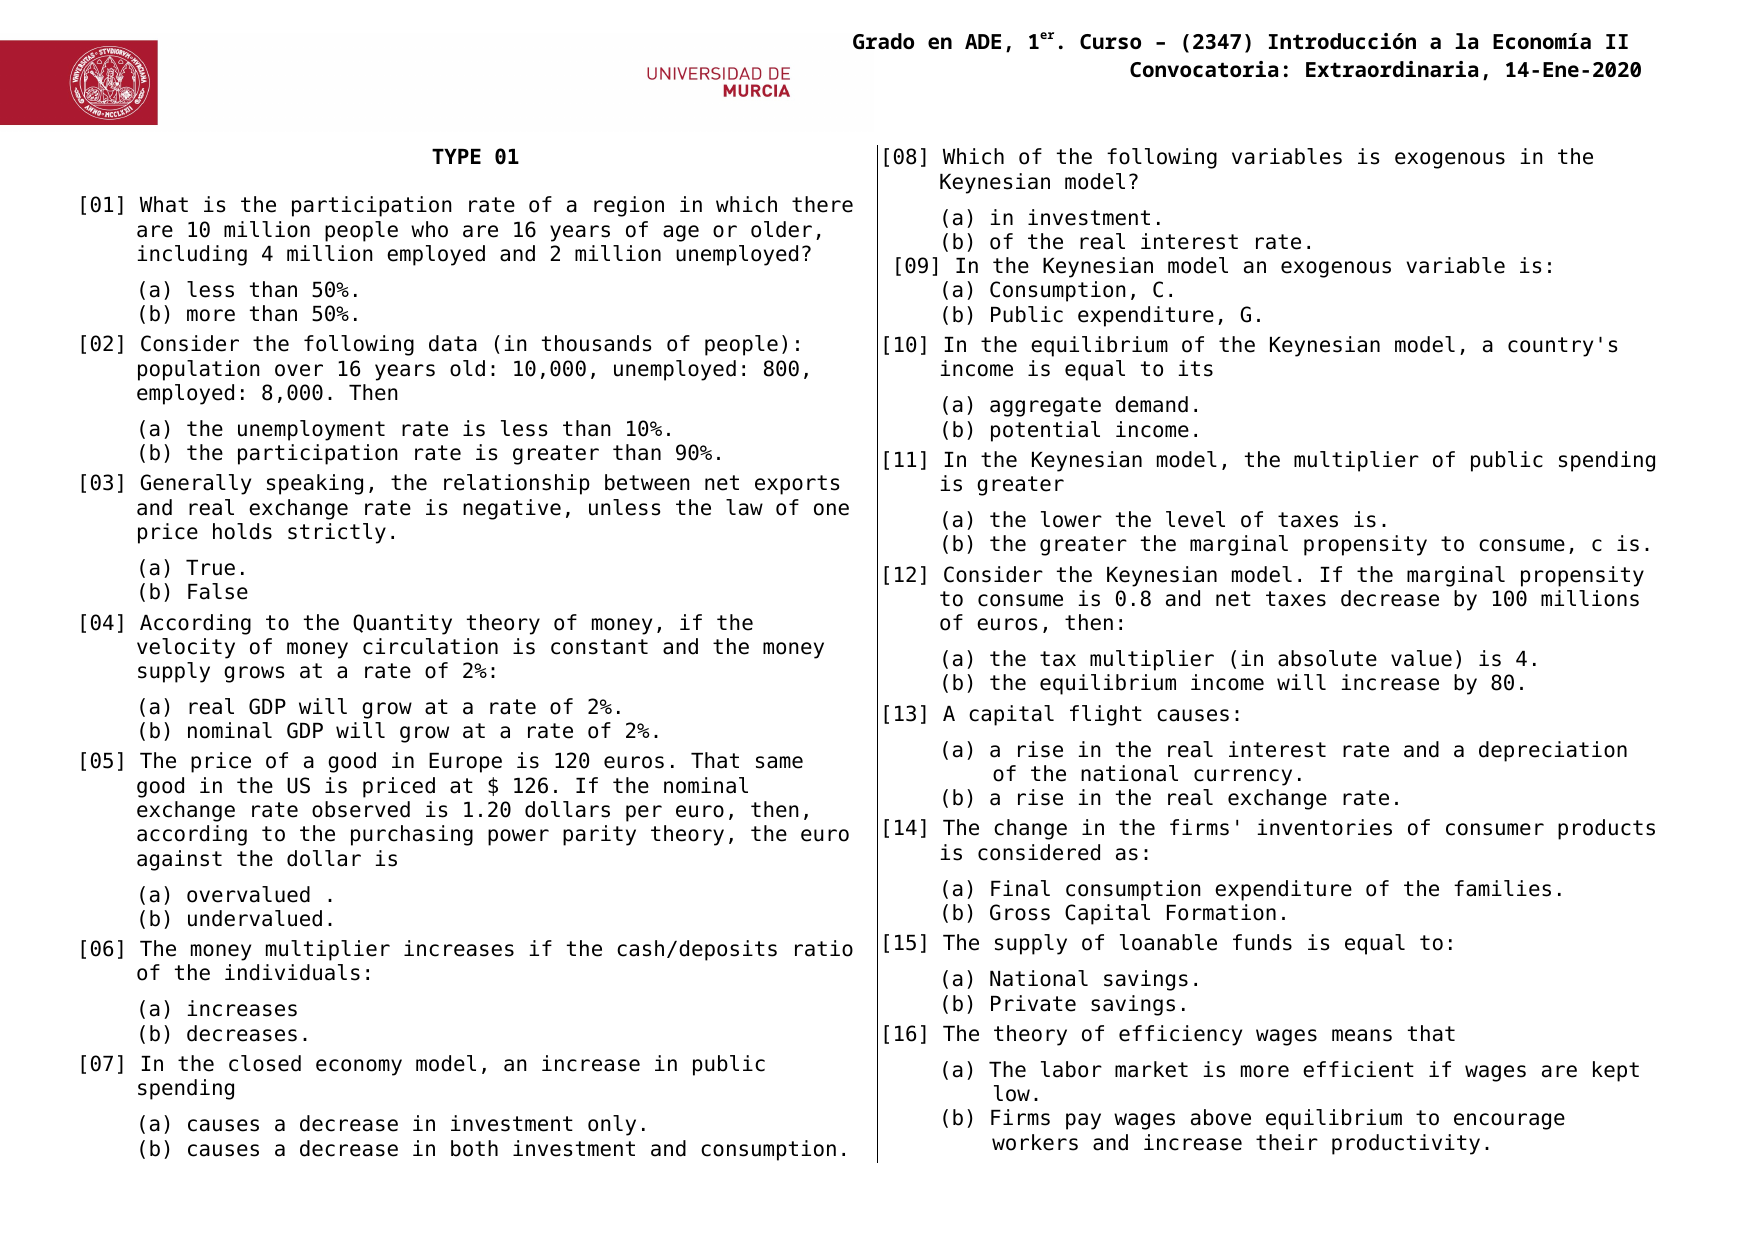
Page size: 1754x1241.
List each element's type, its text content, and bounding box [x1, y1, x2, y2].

text TYPE 01 [88, 145, 862, 170]
text (a) the unemployment rate is less than 10%. [136, 417, 862, 441]
text (b) nominal GDP will grow at a rate of 2%. [136, 719, 862, 744]
text (a) less than 50%. [136, 278, 862, 302]
text [11] In the Keynesian model, the multiplier of public spending is greater [880, 448, 1665, 496]
text (a) increases [136, 997, 862, 1022]
text (b) the greater the marginal propensity to consume, c is. [939, 532, 1665, 557]
text [05] The price of a good in Europe is 120 euros. That same good in the US is priced at $ 126. If the nominal exchange rate observed is 1.20 dollars per euro, then, according to the purchasing power parity theory, the euro against the dollar is [77, 749, 862, 871]
text (a) The labor market is more efficient if wages are kept low. [939, 1058, 1665, 1106]
text (a) overvalued . [136, 883, 862, 907]
picture [0, 33, 874, 132]
text (b) of the real interest rate. [939, 230, 1665, 254]
text (b) Private savings. [939, 992, 1665, 1016]
text [07] In the closed economy model, an increase in public spending [77, 1052, 862, 1101]
text (a) the tax multiplier (in absolute value) is 4. [939, 647, 1665, 671]
text [10] In the equilibrium of the Keynesian model, a country's income is equal to its [880, 333, 1665, 382]
text [15] The supply of loanable funds is equal to: [880, 931, 1665, 956]
text [03] Generally speaking, the relationship between net exports and real exchange rate is negative, unless the law of one price holds strictly. [77, 471, 862, 544]
text (b) more than 50%. [136, 302, 862, 326]
text (b) the participation rate is greater than 90%. [136, 441, 862, 466]
text (a) real GDP will grow at a rate of 2%. [136, 695, 862, 719]
text [04] According to the Quantity theory of money, if the velocity of money circulation is constant and the money supply grows at a rate of 2%: [77, 611, 862, 683]
text (b) Gross Capital Formation. [939, 901, 1665, 925]
text [13] A capital flight causes: [880, 702, 1665, 726]
text (b) potential income. [939, 418, 1665, 442]
text (a) Consumption, C. [939, 278, 1665, 303]
text (b) False [136, 580, 862, 604]
text (b) Firms pay wages above equilibrium to encourage workers and increase their productivity. [939, 1106, 1665, 1155]
text (a) aggregate demand. [939, 393, 1665, 418]
text (b) decreases. [136, 1022, 862, 1046]
text [16] The theory of efficiency wages means that [880, 1022, 1665, 1046]
text (a) National savings. [939, 967, 1665, 992]
text (a) the lower the level of taxes is. [939, 508, 1665, 532]
text (a) causes a decrease in investment only. [136, 1112, 862, 1137]
text [12] Consider the Keynesian model. If the marginal propensity to consume is 0.8 and net taxes decrease by 100 millions of euros, then: [880, 563, 1665, 635]
text (b) Public expenditure, G. [939, 303, 1665, 327]
text (a) a rise in the real interest rate and a depreciation of the national currency. [939, 738, 1665, 786]
text (b) the equilibrium income will increase by 80. [939, 671, 1665, 696]
text [06] The money multiplier increases if the cash/deposits ratio of the individuals: [77, 937, 862, 986]
text (b) causes a decrease in both investment and consumption. [136, 1137, 862, 1161]
text [09] In the Keynesian model an exogenous variable is: [892, 254, 1665, 278]
text [08] Which of the following variables is exogenous in the Keynesian model? [880, 145, 1665, 194]
text [14] The change in the firms' inventories of consumer products is considered as: [880, 816, 1665, 865]
text (b) a rise in the real exchange rate. [939, 786, 1665, 811]
text [02] Consider the following data (in thousands of people): population over 16 years old: 10,000, unemployed: 800, employed: 8,000. Then [77, 332, 862, 405]
text (b) undervalued. [136, 907, 862, 931]
text [01] What is the participation rate of a region in which there are 10 million people who are 16 years of age or older, including 4 million employed and 2 million unemployed? [77, 193, 862, 266]
text (a) True. [136, 556, 862, 580]
text (a) in investment. [939, 206, 1665, 230]
text (a) Final consumption expenditure of the families. [939, 877, 1665, 901]
